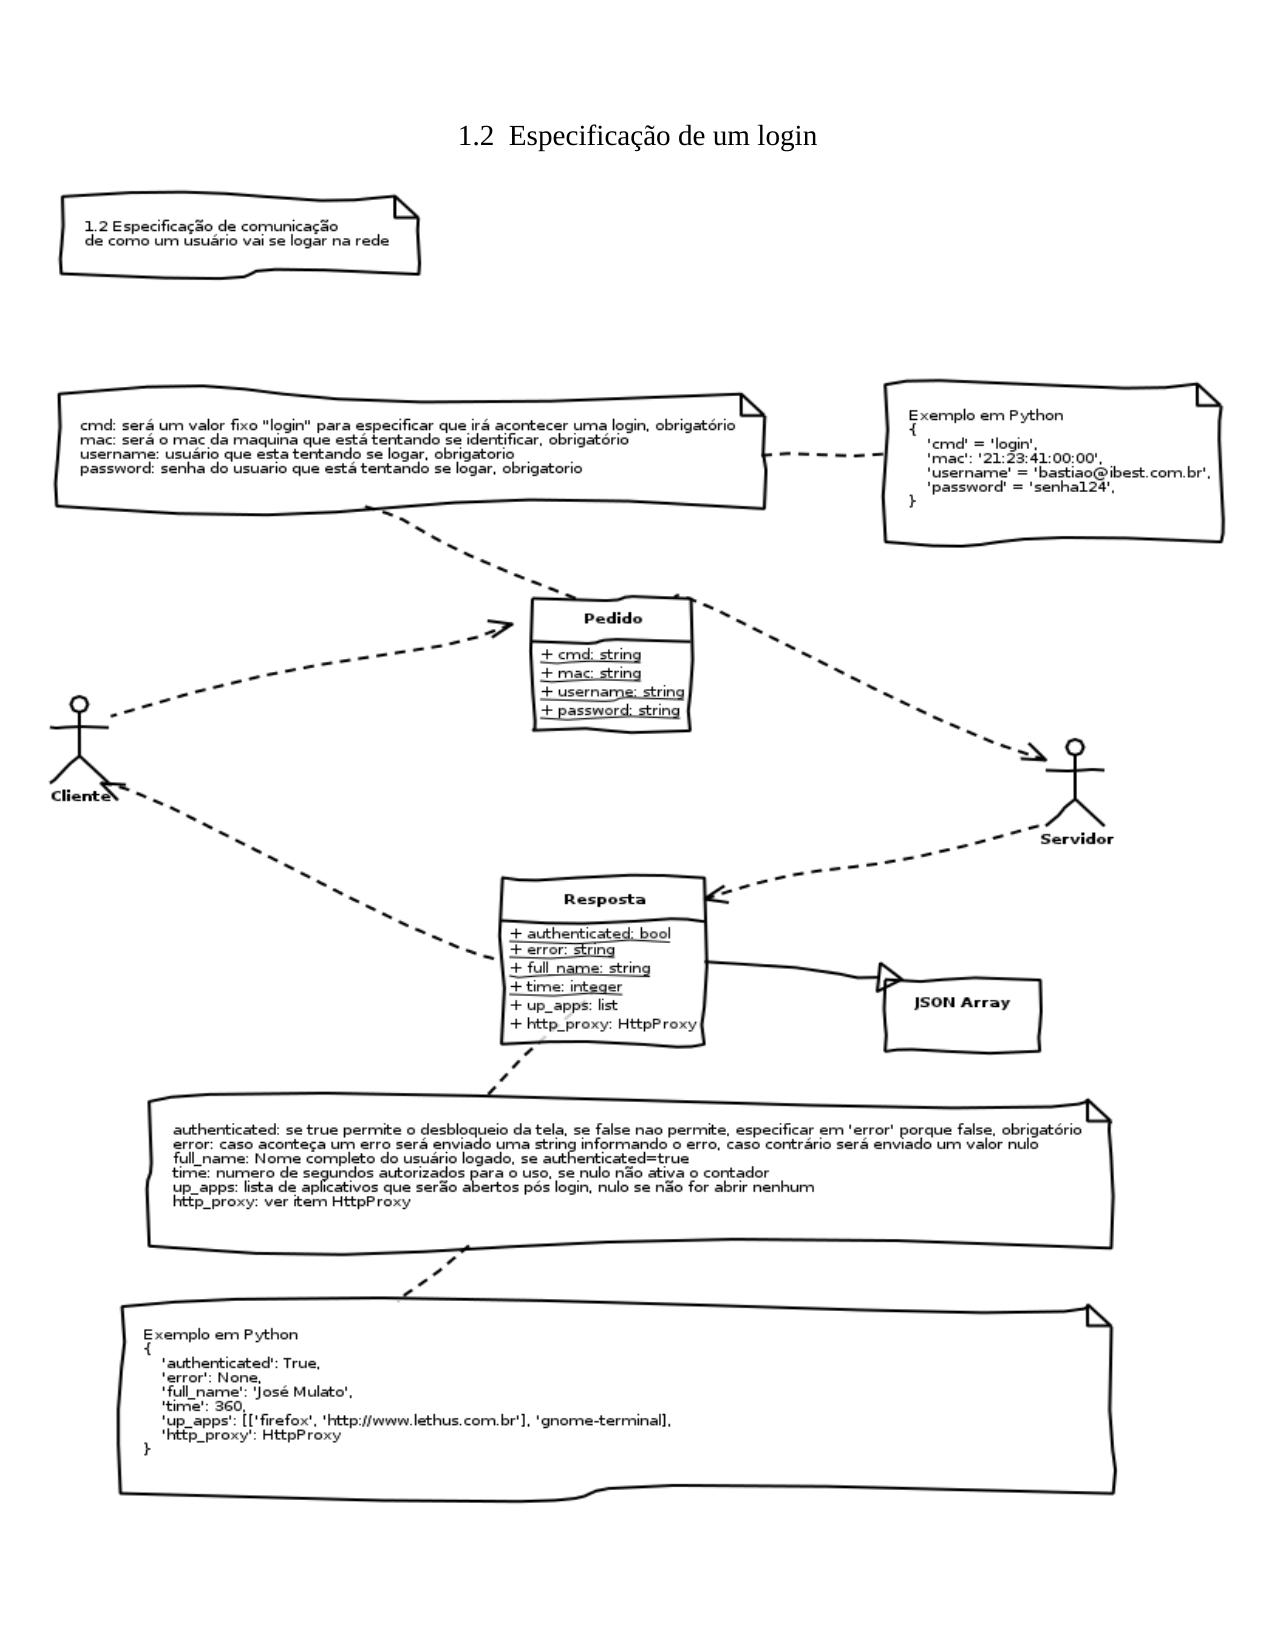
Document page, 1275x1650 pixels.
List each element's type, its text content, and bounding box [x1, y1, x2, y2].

text 1.2 Especificação de um login [118, 118, 1157, 152]
picture [42, 187, 1230, 1510]
